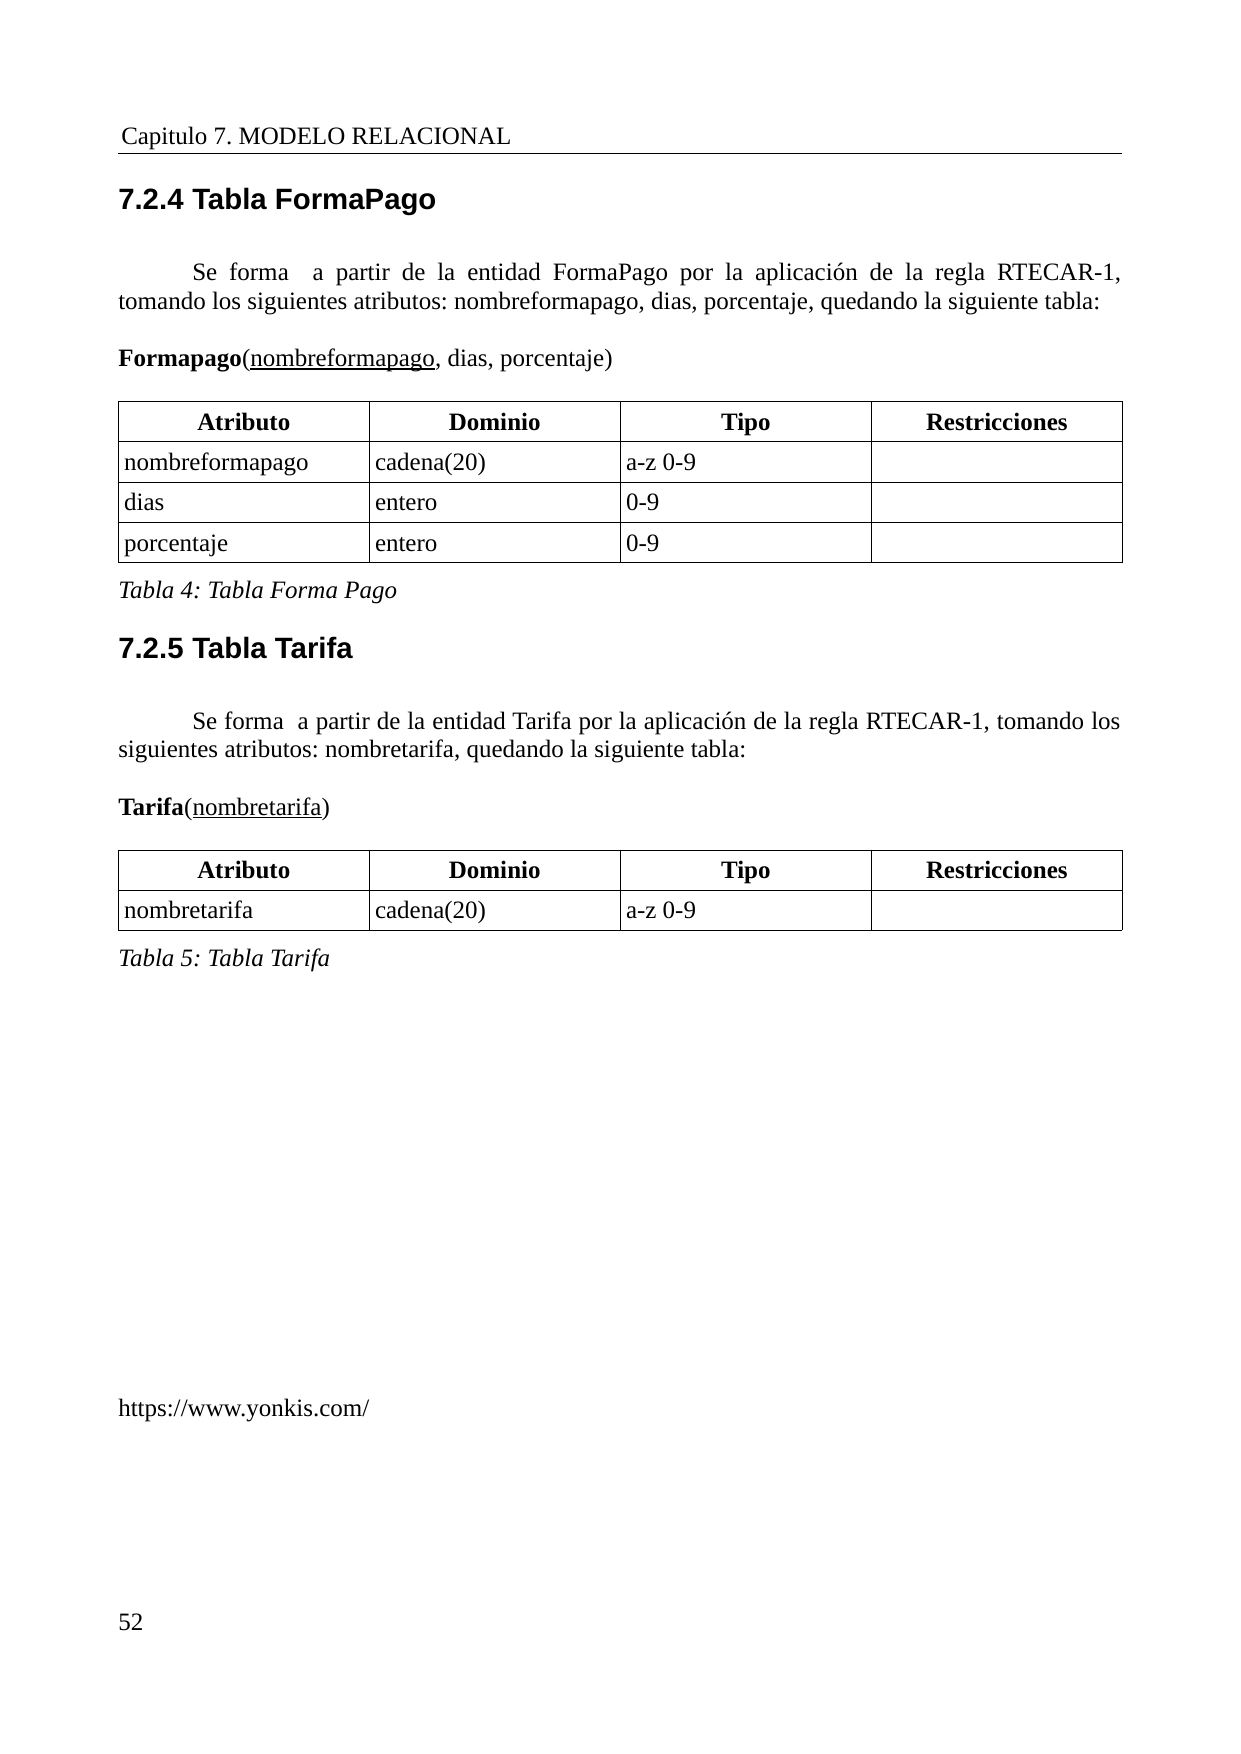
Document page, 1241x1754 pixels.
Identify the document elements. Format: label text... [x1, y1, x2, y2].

table_header Tipo [621, 402, 871, 441]
table_cell 0-9 [621, 523, 871, 562]
table_cell a-z 0-9 [621, 442, 871, 482]
table_cell 0-9 [621, 483, 871, 522]
table_header Dominio [370, 402, 620, 441]
table_header Atributo [119, 851, 369, 890]
table_cell nombreformapago [119, 442, 369, 482]
table_cell [872, 891, 1122, 930]
table_cell nombretarifa [119, 891, 369, 930]
table_header Tipo [621, 851, 871, 890]
table_cell porcentaje [119, 523, 369, 562]
table_header Atributo [119, 402, 369, 441]
table_cell entero [370, 523, 620, 562]
table_cell [872, 523, 1122, 562]
table_cell cadena(20) [370, 442, 620, 482]
table_cell [872, 483, 1122, 522]
text https://www.yonkis.com/ [118, 1393, 1122, 1422]
table_header Dominio [370, 851, 620, 890]
table_header Restricciones [872, 402, 1122, 441]
text Tarifa(nombretarifa) [118, 792, 1122, 821]
table_cell cadena(20) [370, 891, 620, 930]
table_cell entero [370, 483, 620, 522]
table_cell a-z 0-9 [621, 891, 871, 930]
text Se forma a partir de la entidad Tarifa por la aplicación de la regla RTECAR-1, tomando los siguientes atributos: nombretarifa, quedando la siguiente tabla: [118, 706, 1122, 763]
subtitle 7.2.4 Tabla FormaPago [118, 182, 1122, 216]
text Tabla 4: Tabla Forma Pago [118, 575, 1122, 604]
text Tabla 5: Tabla Tarifa [118, 943, 1122, 971]
table_header Restricciones [872, 851, 1122, 890]
text Formapago(nombreformapago, dias, porcentaje) [118, 343, 1122, 372]
table_cell [872, 442, 1122, 482]
text Se forma a partir de la entidad FormaPago por la aplicación de la regla RTECAR-1, tomando los siguientes atributos: nombreformapago, dias, porcentaje, quedando la siguiente tabla: [118, 257, 1122, 315]
table_cell dias [119, 483, 369, 522]
subtitle 7.2.5 Tabla Tarifa [118, 631, 1122, 664]
